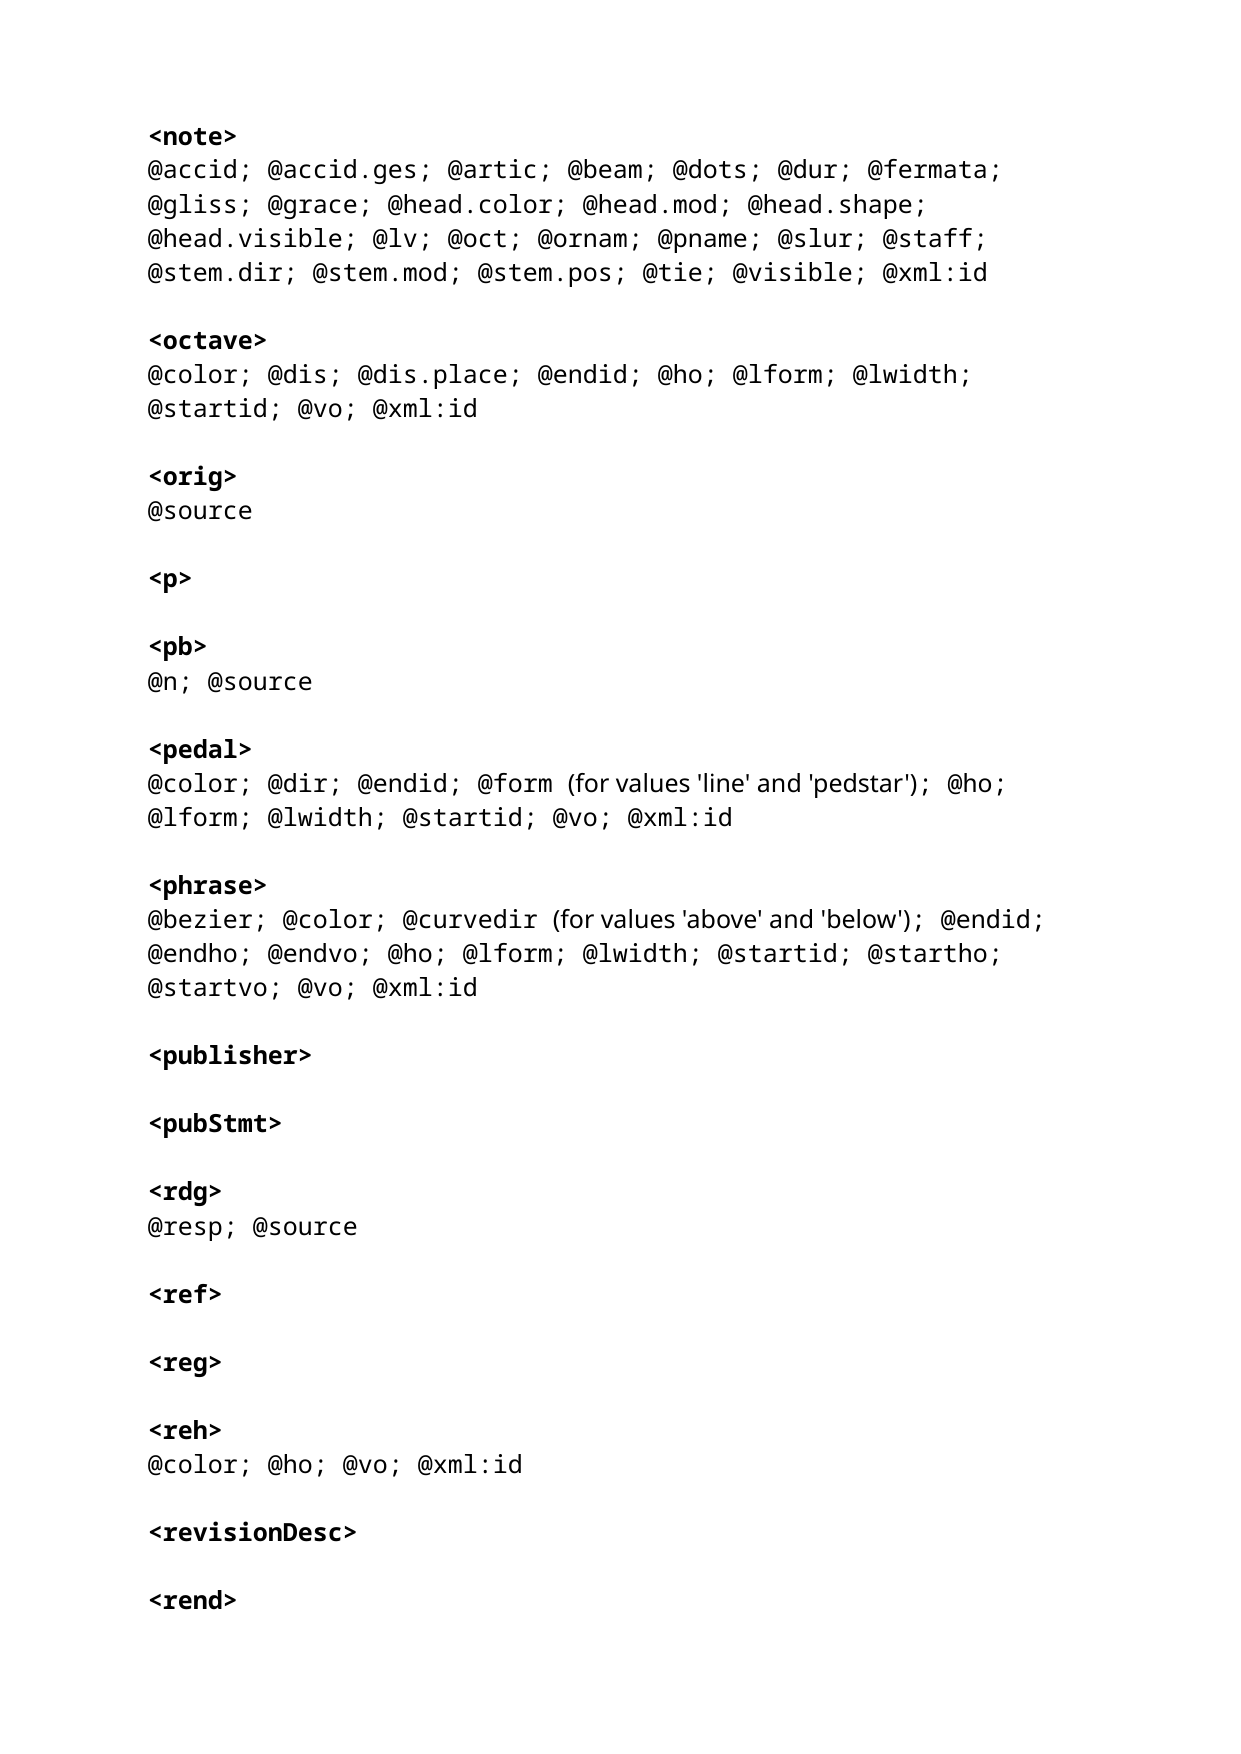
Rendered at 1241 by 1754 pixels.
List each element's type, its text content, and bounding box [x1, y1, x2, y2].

text <pedal> [148, 731, 1093, 765]
text <reh> [148, 1412, 1093, 1447]
text <revisionDesc> [148, 1515, 1093, 1549]
text <note> [148, 118, 1093, 152]
text @n; @source [148, 663, 1093, 697]
text <pb> [148, 629, 1093, 663]
text <pubStmt> [148, 1106, 1093, 1140]
text <phrase> [148, 867, 1093, 902]
text <p> [148, 561, 1093, 595]
text @color; @ho; @vo; @xml:id [148, 1447, 1093, 1481]
text @bezier; @color; @curvedir (for values 'above' and 'below'); @endid; @endho; @endvo; @ho; @lform; @lwidth; @startid; @startho; @startvo; @vo; @xml:id [148, 902, 1093, 1004]
text @source [148, 493, 1093, 527]
text <octave> [148, 322, 1093, 357]
text <ref> [148, 1276, 1093, 1310]
text @accid; @accid.ges; @artic; @beam; @dots; @dur; @fermata; @gliss; @grace; @head.color; @head.mod; @head.shape; @head.visible; @lv; @oct; @ornam; @pname; @slur; @staff; @stem.dir; @stem.mod; @stem.pos; @tie; @visible; @xml:id [148, 152, 1093, 288]
text <orig> [148, 459, 1093, 493]
text @color; @dis; @dis.place; @endid; @ho; @lform; @lwidth; @startid; @vo; @xml:id [148, 357, 1093, 425]
text <publisher> [148, 1038, 1093, 1072]
text @color; @dir; @endid; @form (for values 'line' and 'pedstar'); @ho; @lform; @lwidth; @startid; @vo; @xml:id [148, 765, 1093, 833]
text <rdg> [148, 1174, 1093, 1208]
text @resp; @source [148, 1208, 1093, 1242]
text <rend> [148, 1583, 1093, 1617]
text <reg> [148, 1344, 1093, 1378]
